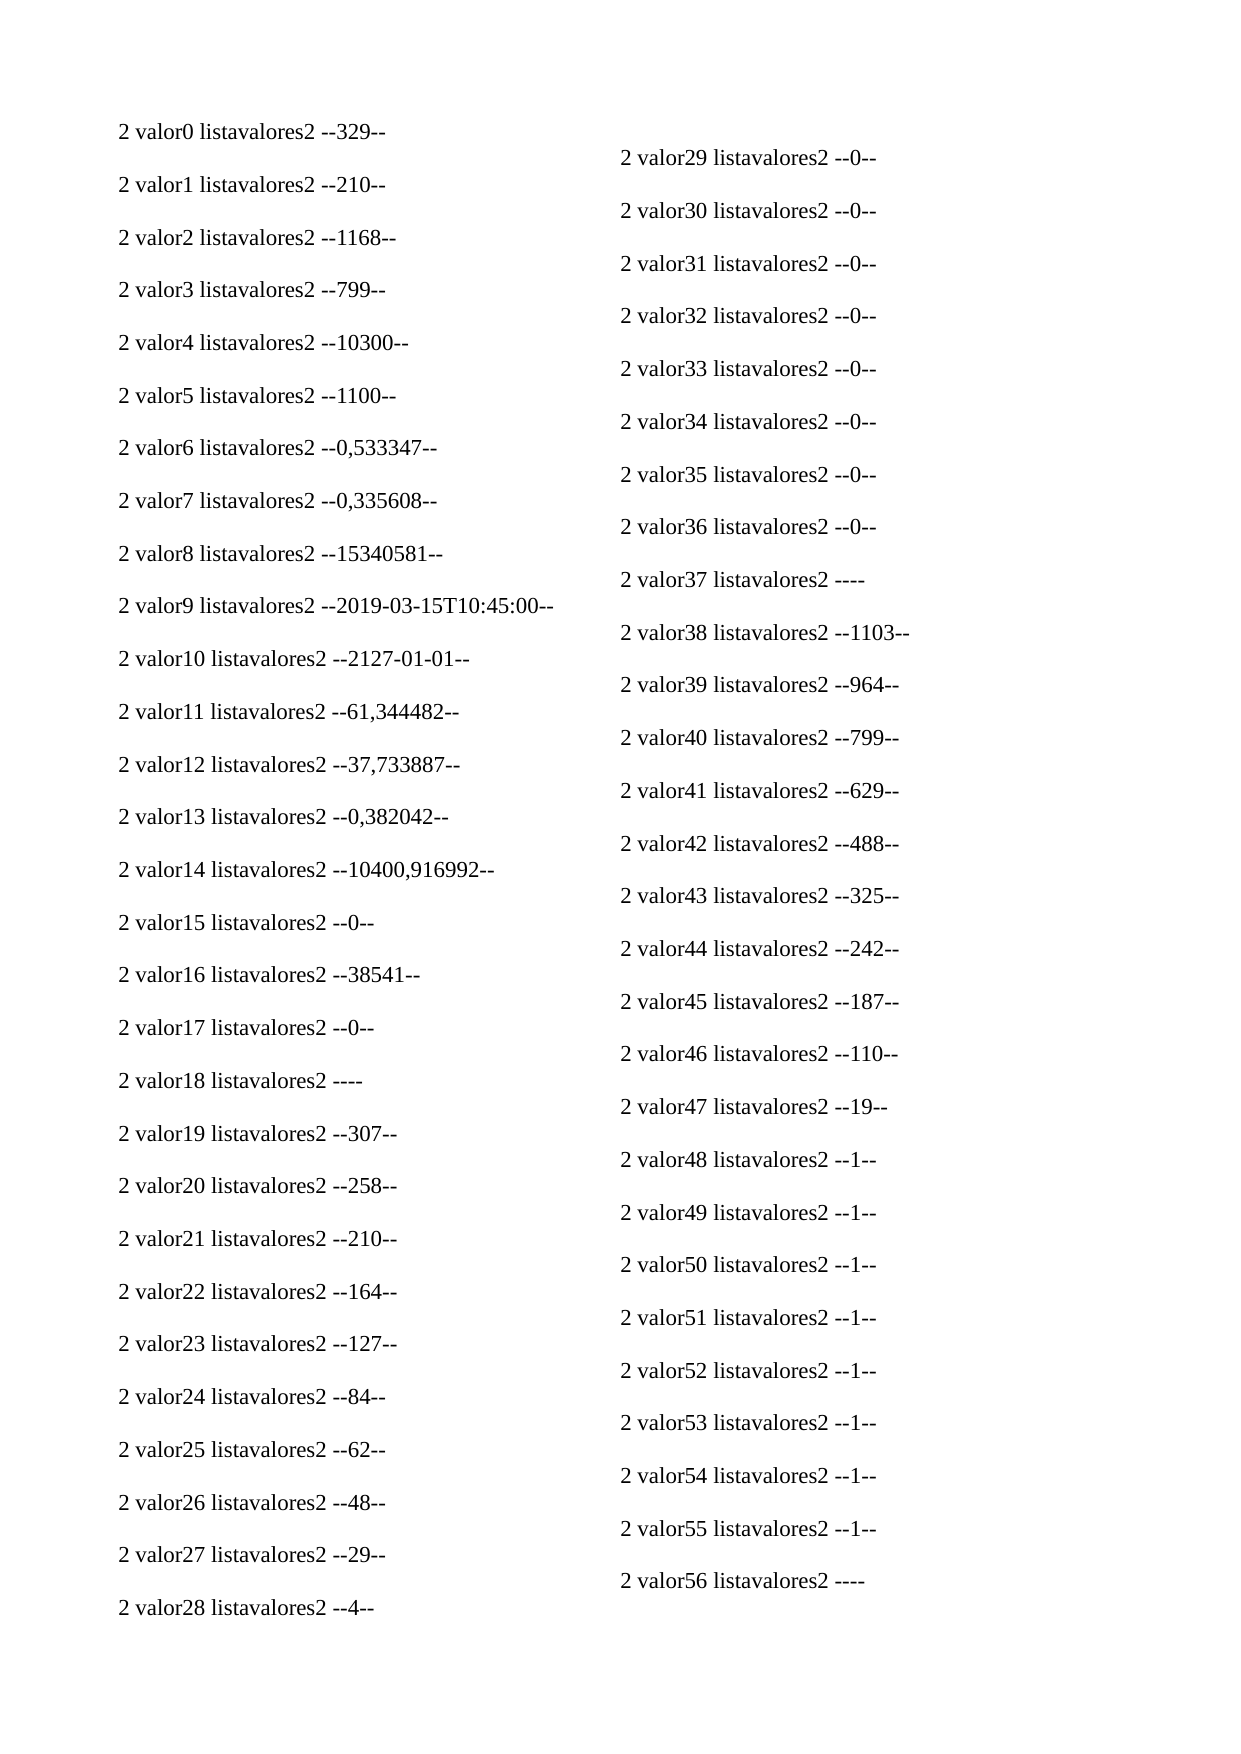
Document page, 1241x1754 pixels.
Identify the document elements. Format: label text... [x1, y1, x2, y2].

text 2 valor17 listavalores2 --0-- [118, 1014, 620, 1041]
text 2 valor24 listavalores2 --84-- [118, 1383, 620, 1409]
text 2 valor46 listavalores2 --110-- [620, 1041, 1122, 1067]
text 2 valor40 listavalores2 --799-- [620, 724, 1122, 751]
text 2 valor41 listavalores2 --629-- [620, 777, 1122, 803]
text 2 valor10 listavalores2 --2127-01-01-- [118, 645, 620, 672]
text 2 valor25 listavalores2 --62-- [118, 1436, 620, 1462]
text 2 valor28 listavalores2 --4-- [118, 1594, 620, 1620]
text 2 valor42 listavalores2 --488-- [620, 830, 1122, 856]
text 2 valor14 listavalores2 --10400,916992-- [118, 856, 620, 882]
text 2 valor53 listavalores2 --1-- [620, 1409, 1122, 1436]
text 2 valor18 listavalores2 ---- [118, 1067, 620, 1093]
text 2 valor47 listavalores2 --19-- [620, 1093, 1122, 1119]
text 2 valor5 listavalores2 --1100-- [118, 382, 620, 408]
text 2 valor54 listavalores2 --1-- [620, 1462, 1122, 1488]
text 2 valor6 listavalores2 --0,533347-- [118, 434, 620, 461]
text 2 valor2 listavalores2 --1168-- [118, 223, 620, 250]
text 2 valor23 listavalores2 --127-- [118, 1330, 620, 1357]
text 2 valor1 listavalores2 --210-- [118, 171, 620, 197]
text 2 valor32 listavalores2 --0-- [620, 303, 1122, 329]
text 2 valor12 listavalores2 --37,733887-- [118, 751, 620, 777]
text 2 valor44 listavalores2 --242-- [620, 935, 1122, 961]
text 2 valor38 listavalores2 --1103-- [620, 619, 1122, 645]
text 2 valor27 listavalores2 --29-- [118, 1541, 620, 1568]
text 2 valor49 listavalores2 --1-- [620, 1199, 1122, 1225]
text 2 valor21 listavalores2 --210-- [118, 1225, 620, 1251]
text 2 valor20 listavalores2 --258-- [118, 1172, 620, 1199]
text 2 valor19 listavalores2 --307-- [118, 1119, 620, 1146]
text 2 valor9 listavalores2 --2019-03-15T10:45:00-- [118, 592, 620, 619]
text 2 valor26 listavalores2 --48-- [118, 1488, 620, 1515]
text 2 valor30 listavalores2 --0-- [620, 197, 1122, 223]
text 2 valor31 listavalores2 --0-- [620, 250, 1122, 276]
text 2 valor50 listavalores2 --1-- [620, 1251, 1122, 1278]
text 2 valor56 listavalores2 ---- [620, 1568, 1122, 1594]
text 2 valor7 listavalores2 --0,335608-- [118, 487, 620, 513]
text 2 valor34 listavalores2 --0-- [620, 408, 1122, 434]
text 2 valor52 listavalores2 --1-- [620, 1357, 1122, 1383]
text 2 valor45 listavalores2 --187-- [620, 988, 1122, 1014]
text 2 valor16 listavalores2 --38541-- [118, 961, 620, 988]
text 2 valor4 listavalores2 --10300-- [118, 329, 620, 355]
text 2 valor55 listavalores2 --1-- [620, 1515, 1122, 1541]
text 2 valor0 listavalores2 --329-- [118, 118, 620, 144]
text 2 valor29 listavalores2 --0-- [620, 144, 1122, 171]
text 2 valor43 listavalores2 --325-- [620, 882, 1122, 909]
text 2 valor51 listavalores2 --1-- [620, 1304, 1122, 1330]
text 2 valor35 listavalores2 --0-- [620, 461, 1122, 487]
text 2 valor11 listavalores2 --61,344482-- [118, 698, 620, 724]
text 2 valor36 listavalores2 --0-- [620, 513, 1122, 540]
text 2 valor37 listavalores2 ---- [620, 566, 1122, 592]
text 2 valor13 listavalores2 --0,382042-- [118, 803, 620, 830]
text 2 valor33 listavalores2 --0-- [620, 355, 1122, 382]
text 2 valor39 listavalores2 --964-- [620, 672, 1122, 698]
text 2 valor15 listavalores2 --0-- [118, 909, 620, 935]
text 2 valor22 listavalores2 --164-- [118, 1278, 620, 1304]
text 2 valor3 listavalores2 --799-- [118, 276, 620, 303]
text 2 valor48 listavalores2 --1-- [620, 1146, 1122, 1172]
text 2 valor8 listavalores2 --15340581-- [118, 540, 620, 566]
